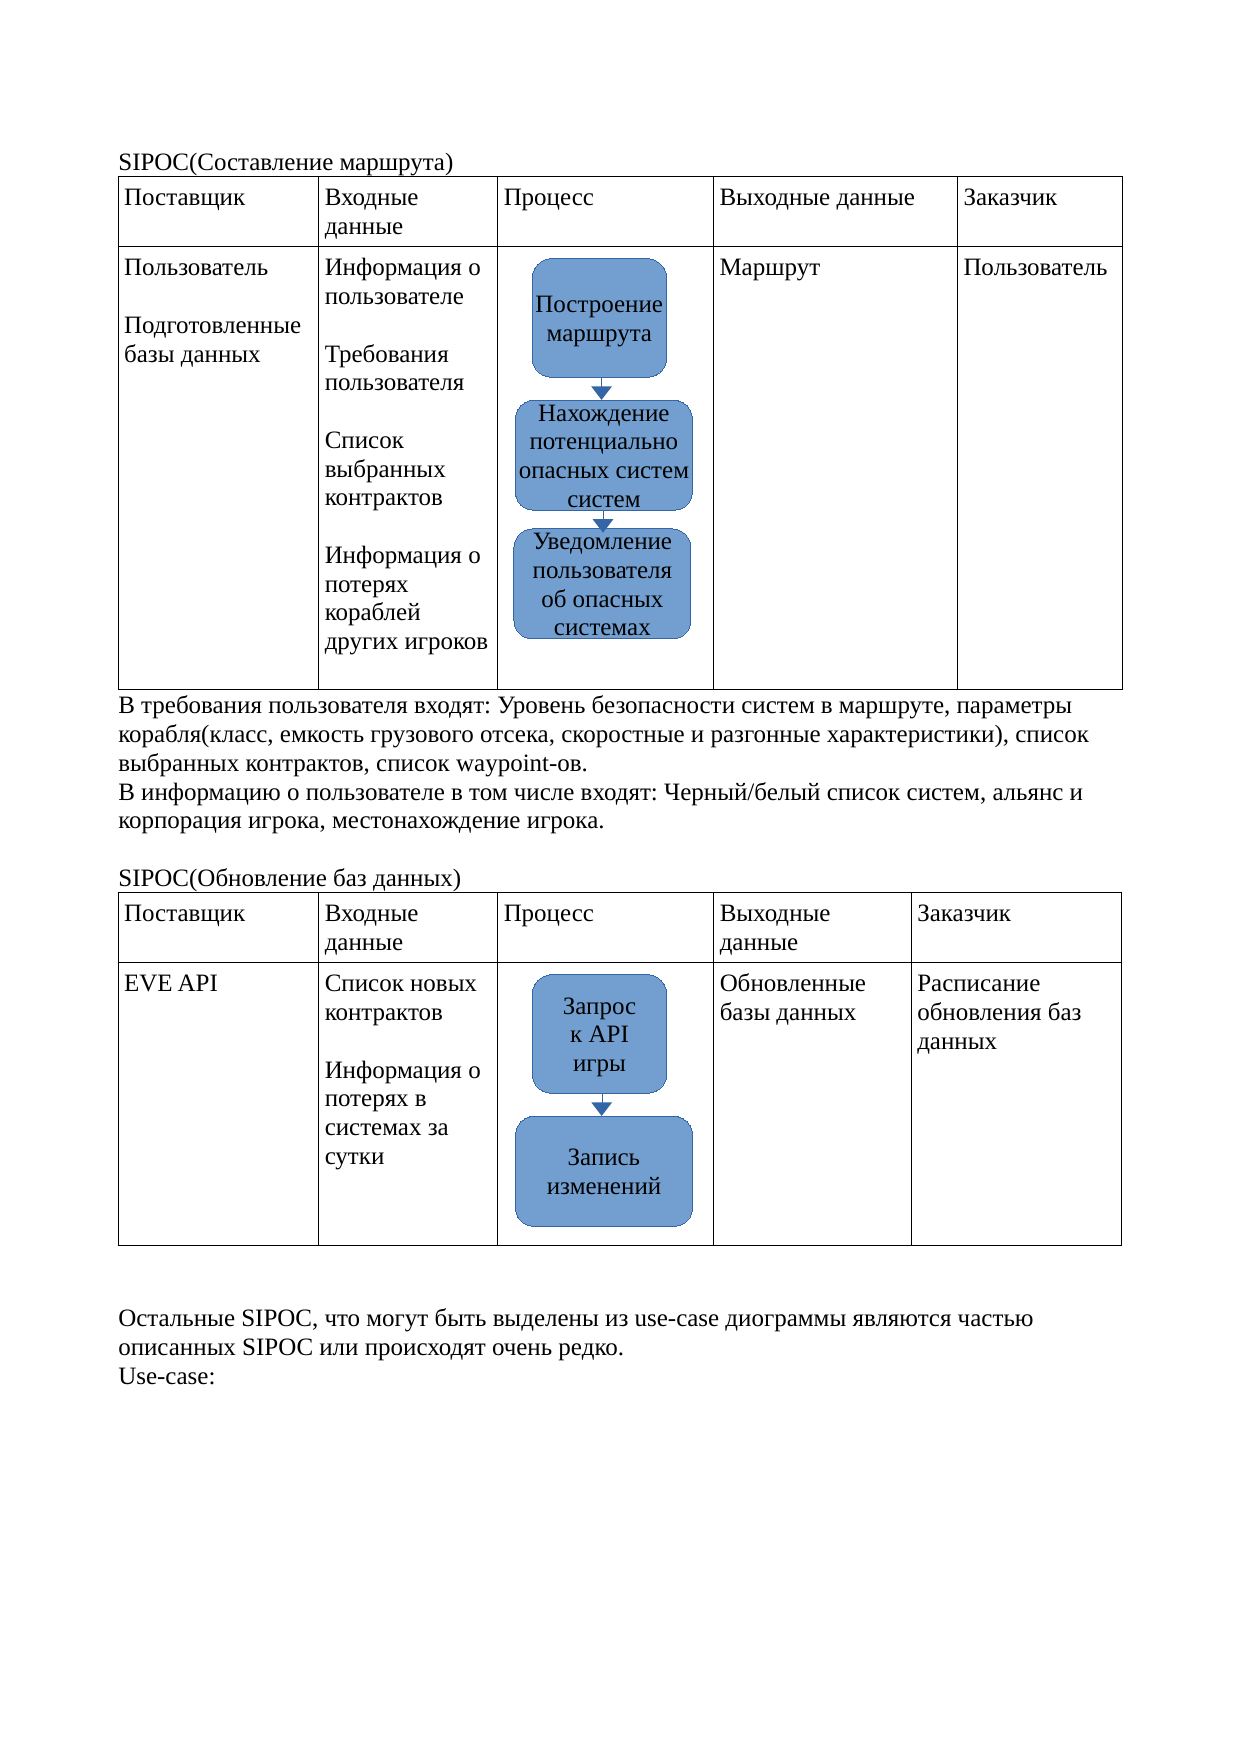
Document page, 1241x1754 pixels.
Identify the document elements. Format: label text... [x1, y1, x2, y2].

table_cell Список новых контрактов Информация о потерях в системах за сутки [319, 963, 497, 1245]
table_header Поставщик [119, 893, 318, 962]
text SIPOC(Обновление баз данных) [118, 863, 1122, 892]
table_cell Пользователь Подготовленные базы данных [119, 247, 318, 689]
table_cell Маршрут [714, 247, 957, 689]
table_header Заказчик [912, 893, 1121, 962]
table_cell [498, 247, 713, 689]
table_header Выходные данные [714, 177, 957, 246]
table_header Выходные данные [714, 893, 911, 962]
text В требования пользователя входят: Уровень безопасности систем в маршруте, параметры корабля(класс, емкость грузового отсека, скоростные и разгонные характеристики), список выбранных контрактов, список waypoint-ов. В информацию о пользователе в том числе входят: Черный/белый список систем, альянс и корпорация игрока, местонахождение игрока. [118, 690, 1122, 834]
table_header Поставщик [119, 177, 318, 246]
table_cell Обновленные базы данных [714, 963, 911, 1245]
text SIPOC(Составление маршрута) [118, 147, 1122, 176]
table_cell Расписание обновления баз данных [912, 963, 1121, 1245]
table_cell Информация о пользователе Требования пользователя Список выбранных контрактов Информация о потерях кораблей других игроков [319, 247, 497, 689]
table_cell [498, 963, 713, 1245]
text Остальные SIPOC, что могут быть выделены из use-case диограммы являются частью описанных SIPOC или происходят очень редко. Use-case: [118, 1246, 1122, 1390]
table_cell Пользователь [958, 247, 1122, 689]
table_header Процесс [498, 177, 713, 246]
table_header Процесс [498, 893, 713, 962]
table_header Входные данные [319, 177, 497, 246]
table_cell EVE API [119, 963, 318, 1245]
table_header Входные данные [319, 893, 497, 962]
table_header Заказчик [958, 177, 1122, 246]
